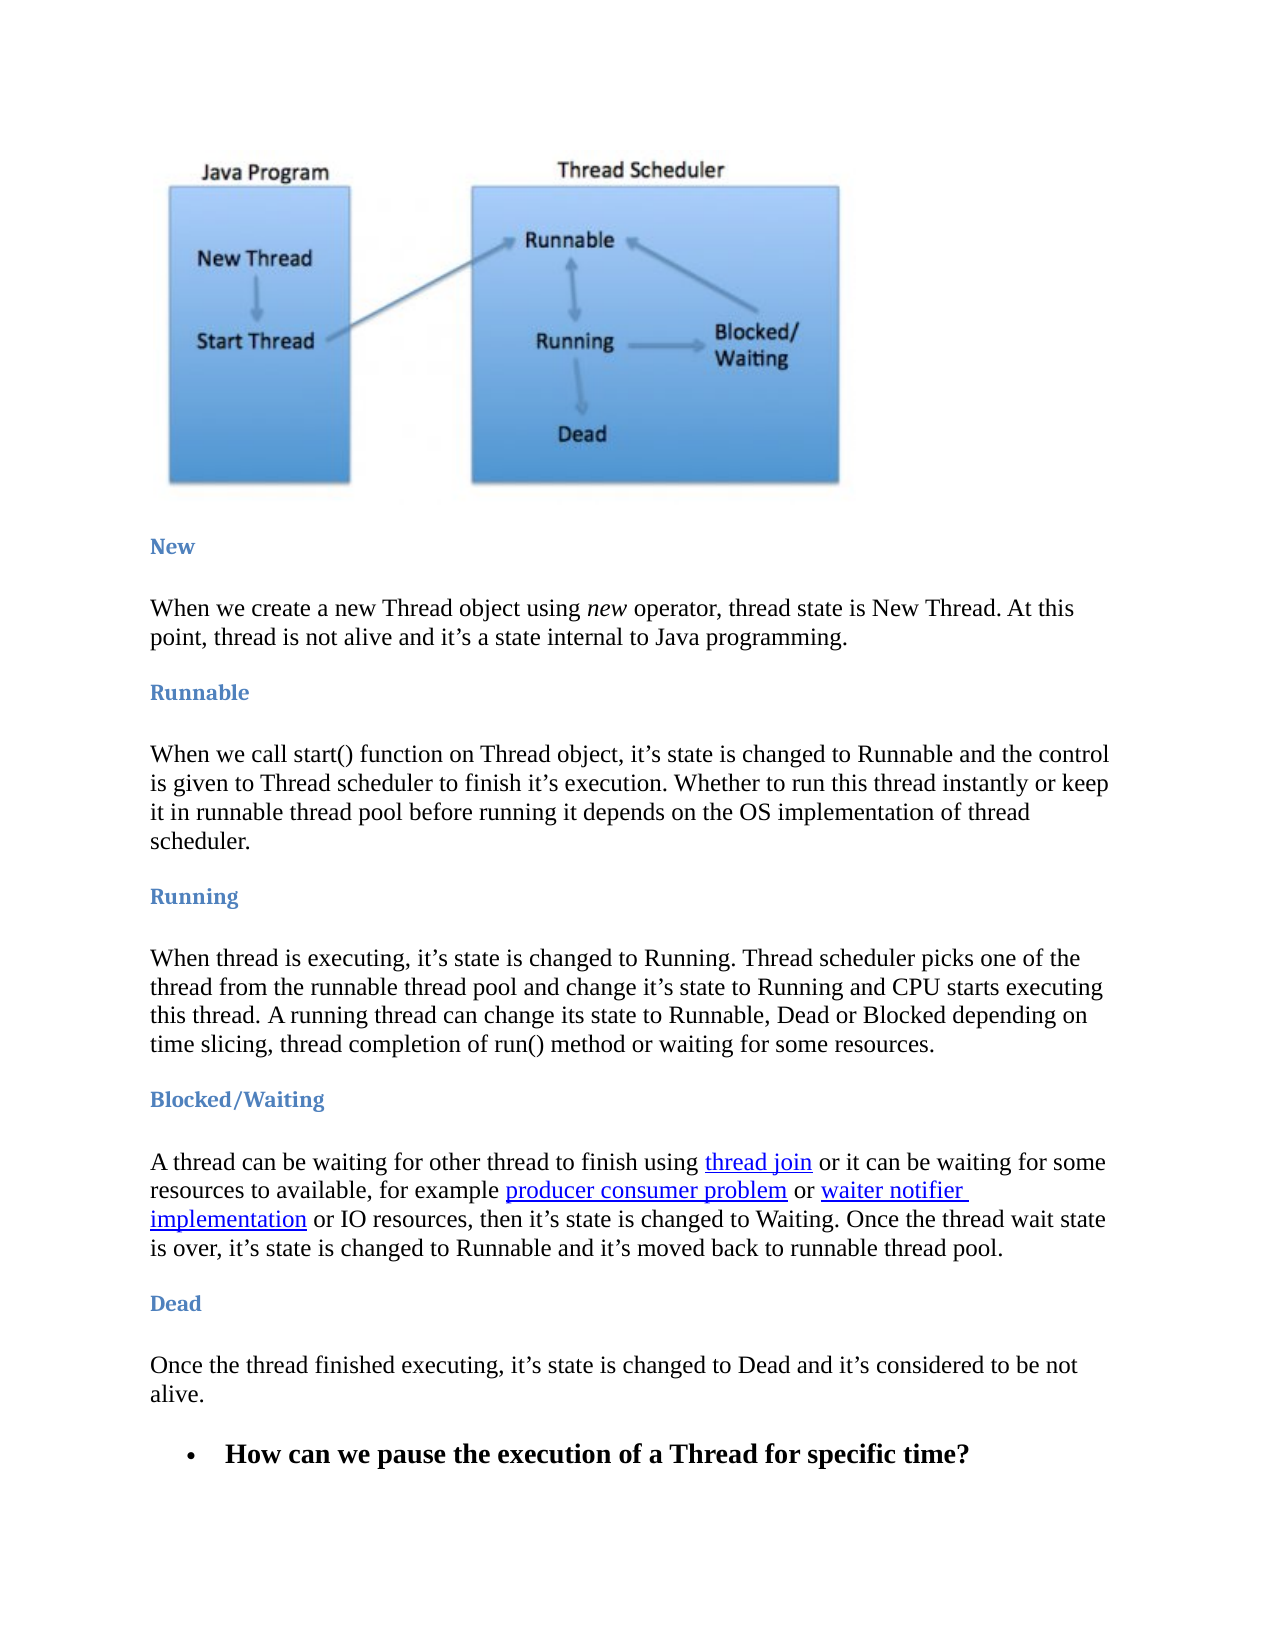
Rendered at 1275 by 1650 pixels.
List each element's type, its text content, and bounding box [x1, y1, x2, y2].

subtitle Dead [150, 1291, 1125, 1317]
subtitle How can we pause the execution of a Thread for specific time? [187, 1437, 1125, 1469]
text Once the thread finished executing, it’s state is changed to Dead and it’s considered to be not alive. [150, 1350, 1125, 1408]
text A thread can be waiting for other thread to finish using thread join or it can be waiting for some resources to available, for example producer consumer problem or waiter notifier implementation or IO resources, then it’s state is changed to Waiting. Once the thread wait state is over, it’s state is changed to Runnable and it’s moved back to runnable thread pool. [150, 1147, 1125, 1262]
subtitle New [150, 534, 1125, 560]
picture [153, 150, 857, 505]
text When we create a new Thread object using new operator, thread state is New Thread. At this point, thread is not alive and it’s a state internal to Java programming. [150, 593, 1125, 651]
subtitle Blocked/Waiting [150, 1087, 1125, 1113]
text When thread is executing, it’s state is changed to Running. Thread scheduler picks one of the thread from the runnable thread pool and change it’s state to Running and CPU starts executing this thread. A running thread can change its state to Runnable, Dead or Blocked depending on time slicing, thread completion of run() method or waiting for some resources. [150, 943, 1125, 1058]
text When we call start() function on Thread object, it’s state is changed to Runnable and the control is given to Thread scheduler to finish it’s execution. Whether to run this thread instantly or keep it in runnable thread pool before running it depends on the OS implementation of thread scheduler. [150, 739, 1125, 854]
subtitle Running [150, 884, 1125, 910]
subtitle Runnable [150, 680, 1125, 706]
